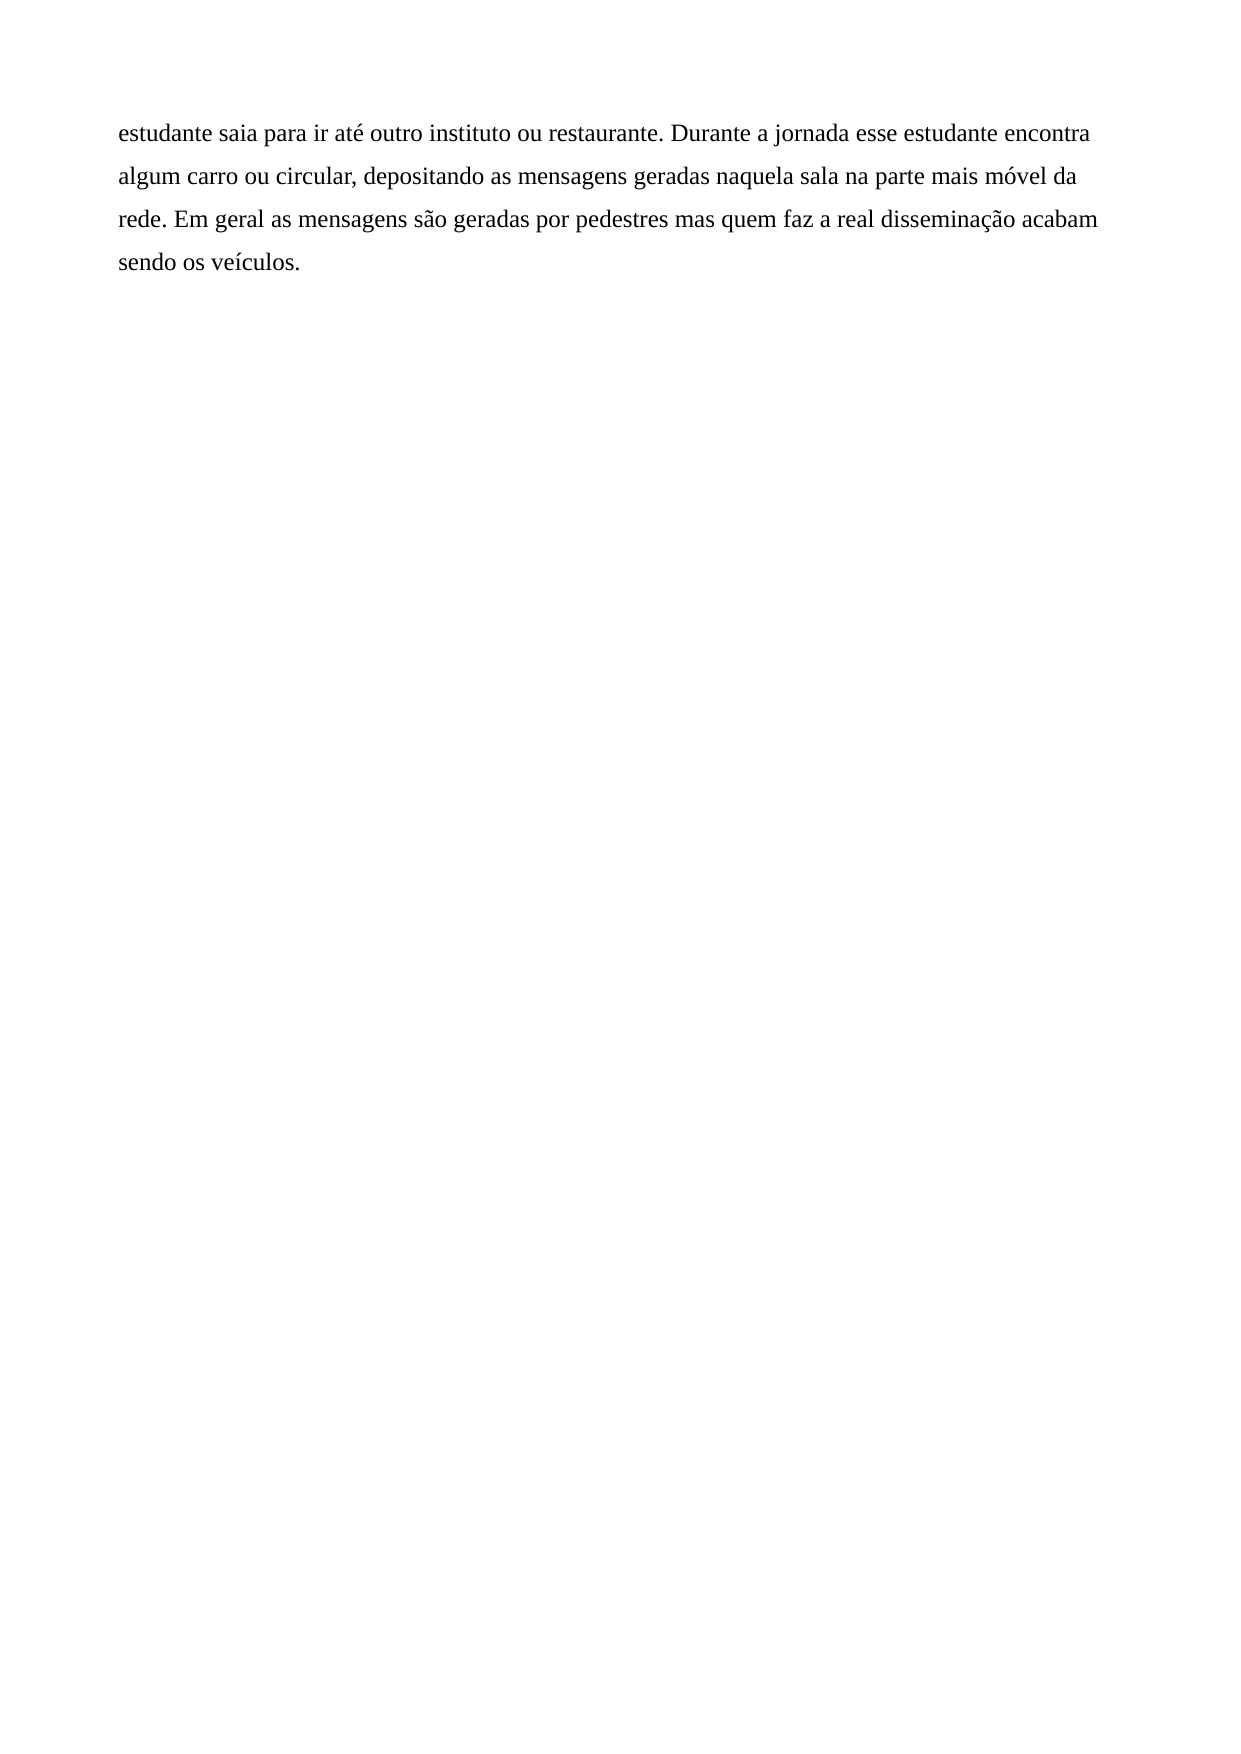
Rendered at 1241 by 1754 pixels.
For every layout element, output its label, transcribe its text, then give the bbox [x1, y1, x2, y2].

text estudante saia para ir até outro instituto ou restaurante. Durante a jornada esse estudante encontra algum carro ou circular, depositando as mensagens geradas naquela sala na parte mais móvel da rede. Em geral as mensagens são geradas por pedestres mas quem faz a real disseminação acabam sendo os veículos. [118, 118, 1122, 276]
